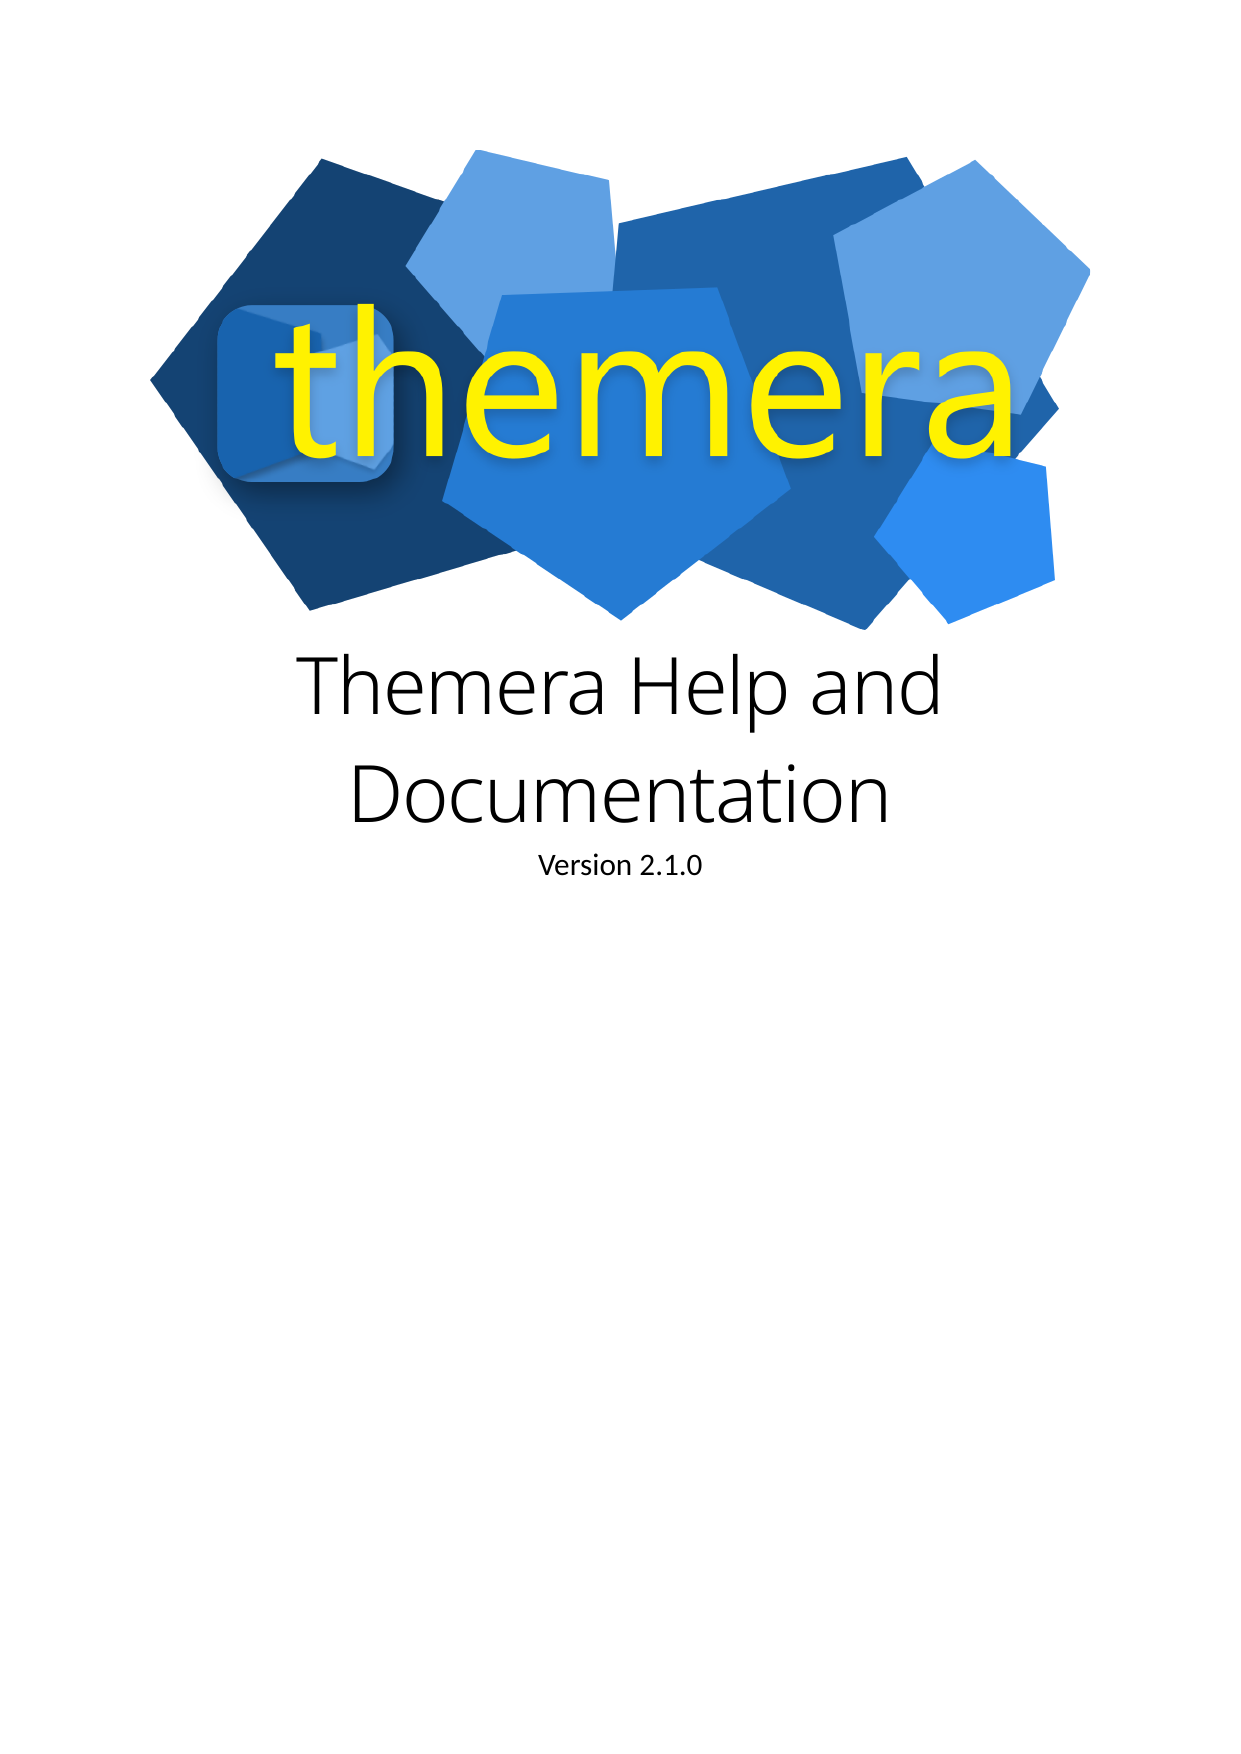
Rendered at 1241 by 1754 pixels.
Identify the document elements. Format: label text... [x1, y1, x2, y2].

picture [150, 150, 1091, 630]
text Version 2.1.0 [150, 845, 1090, 883]
title Themera Help and Documentation [150, 630, 1090, 845]
